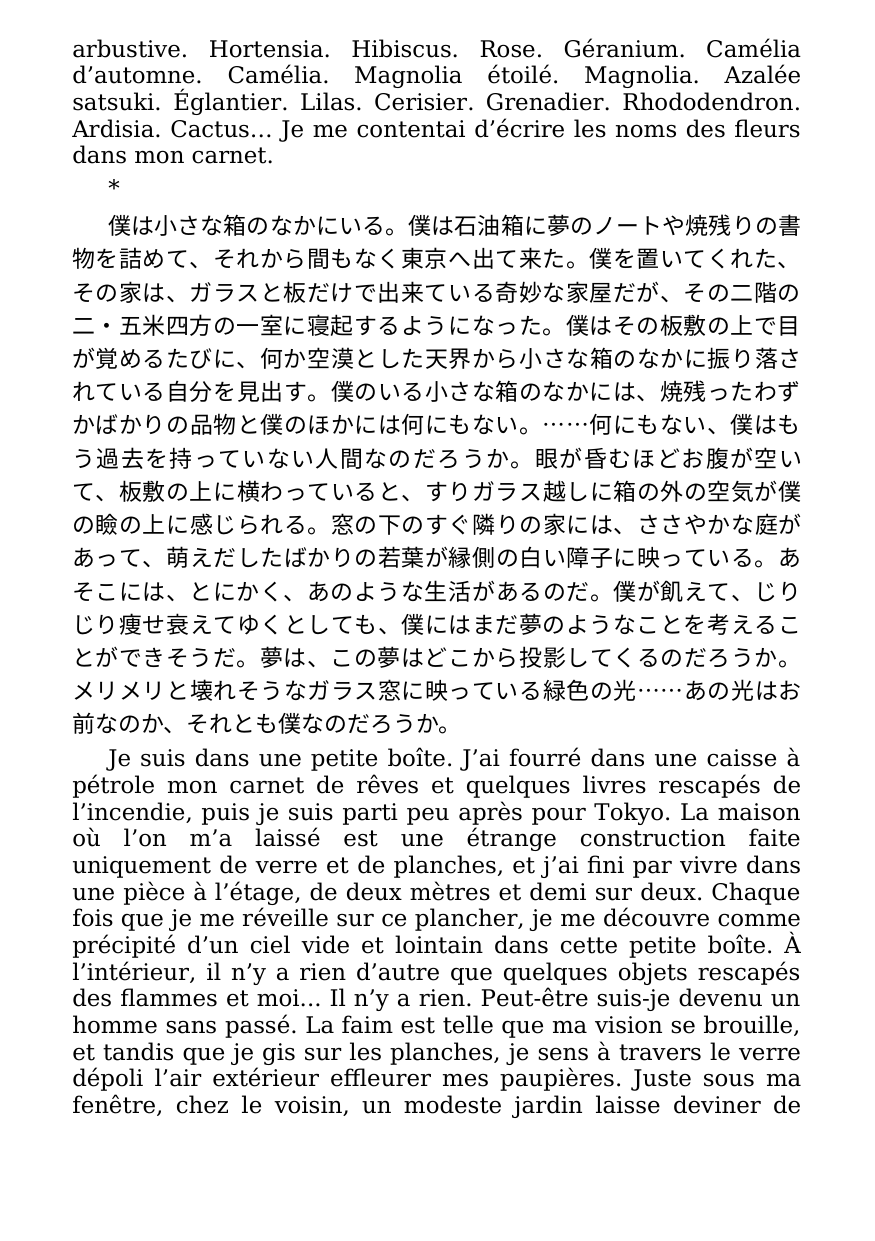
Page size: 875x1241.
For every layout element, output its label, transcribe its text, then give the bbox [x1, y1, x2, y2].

text Je suis dans une petite boîte. J’ai fourré dans une caisse à pétrole mon carnet de rêves et quelques livres rescapés de l’incendie, puis je suis parti peu après pour Tokyo. La maison où l’on m’a laissé est une étrange construction faite uniquement de verre et de planches, et j’ai fini par vivre dans une pièce à l’étage, de deux mètres et demi sur deux. Chaque fois que je me réveille sur ce plancher, je me découvre comme précipité d’un ciel vide et lointain dans cette petite boîte. À l’intérieur, il n’y a rien d’autre que quelques objets rescapés des flammes et moi... Il n’y a rien. Peut-être suis-je devenu un homme sans passé. La faim est telle que ma vision se brouille, et tandis que je gis sur les planches, je sens à travers le verre dépoli l’air extérieur effleurer mes paupières. Juste sous ma fenêtre, chez le voisin, un modeste jardin laisse deviner de [72, 746, 802, 1119]
text arbustive. Hortensia. Hibiscus. Rose. Géranium. Camélia d’automne. Camélia. Magnolia étoilé. Magnolia. Azalée satsuki. Églantier. Lilas. Cerisier. Grenadier. Rhododendron. Ardisia. Cactus… Je me contentai d’écrire les noms des fleurs dans mon carnet. [72, 36, 802, 169]
text * [72, 175, 802, 202]
text 僕は小さな箱のなかにいる。僕は石油箱に夢のノートや焼残りの書物を詰めて、それから間もなく東京へ出て来た。僕を置いてくれた、その家は、ガラスと板だけで出来ている奇妙な家屋だが、その二階の二・五米四方の一室に寝起するようになった。僕はその板敷の上で目が覚めるたびに、何か空漠とした天界から小さな箱のなかに振り落されている自分を見出す。僕のいる小さな箱のなかには、焼残ったわずかばかりの品物と僕のほかには何にもない。……何にもない、僕はもう過去を持っていない人間なのだろうか。眼が昏むほどお腹が空いて、板敷の上に横わっていると、すりガラス越しに箱の外の空気が僕の瞼の上に感じられる。窓の下のすぐ隣りの家には、ささやかな庭があって、萌えだしたばかりの若葉が縁側の白い障子に映っている。あそこには、とにかく、あのような生活があるのだ。僕が飢えて、じりじり痩せ衰えてゆくとしても、僕にはまだ夢のようなことを考えることができそうだ。夢は、この夢はどこから投影してくるのだろうか。メリメリと壊れそうなガラス窓に映っている緑色の光……あの光はお前なのか、それとも僕なのだろうか。 [72, 208, 802, 739]
